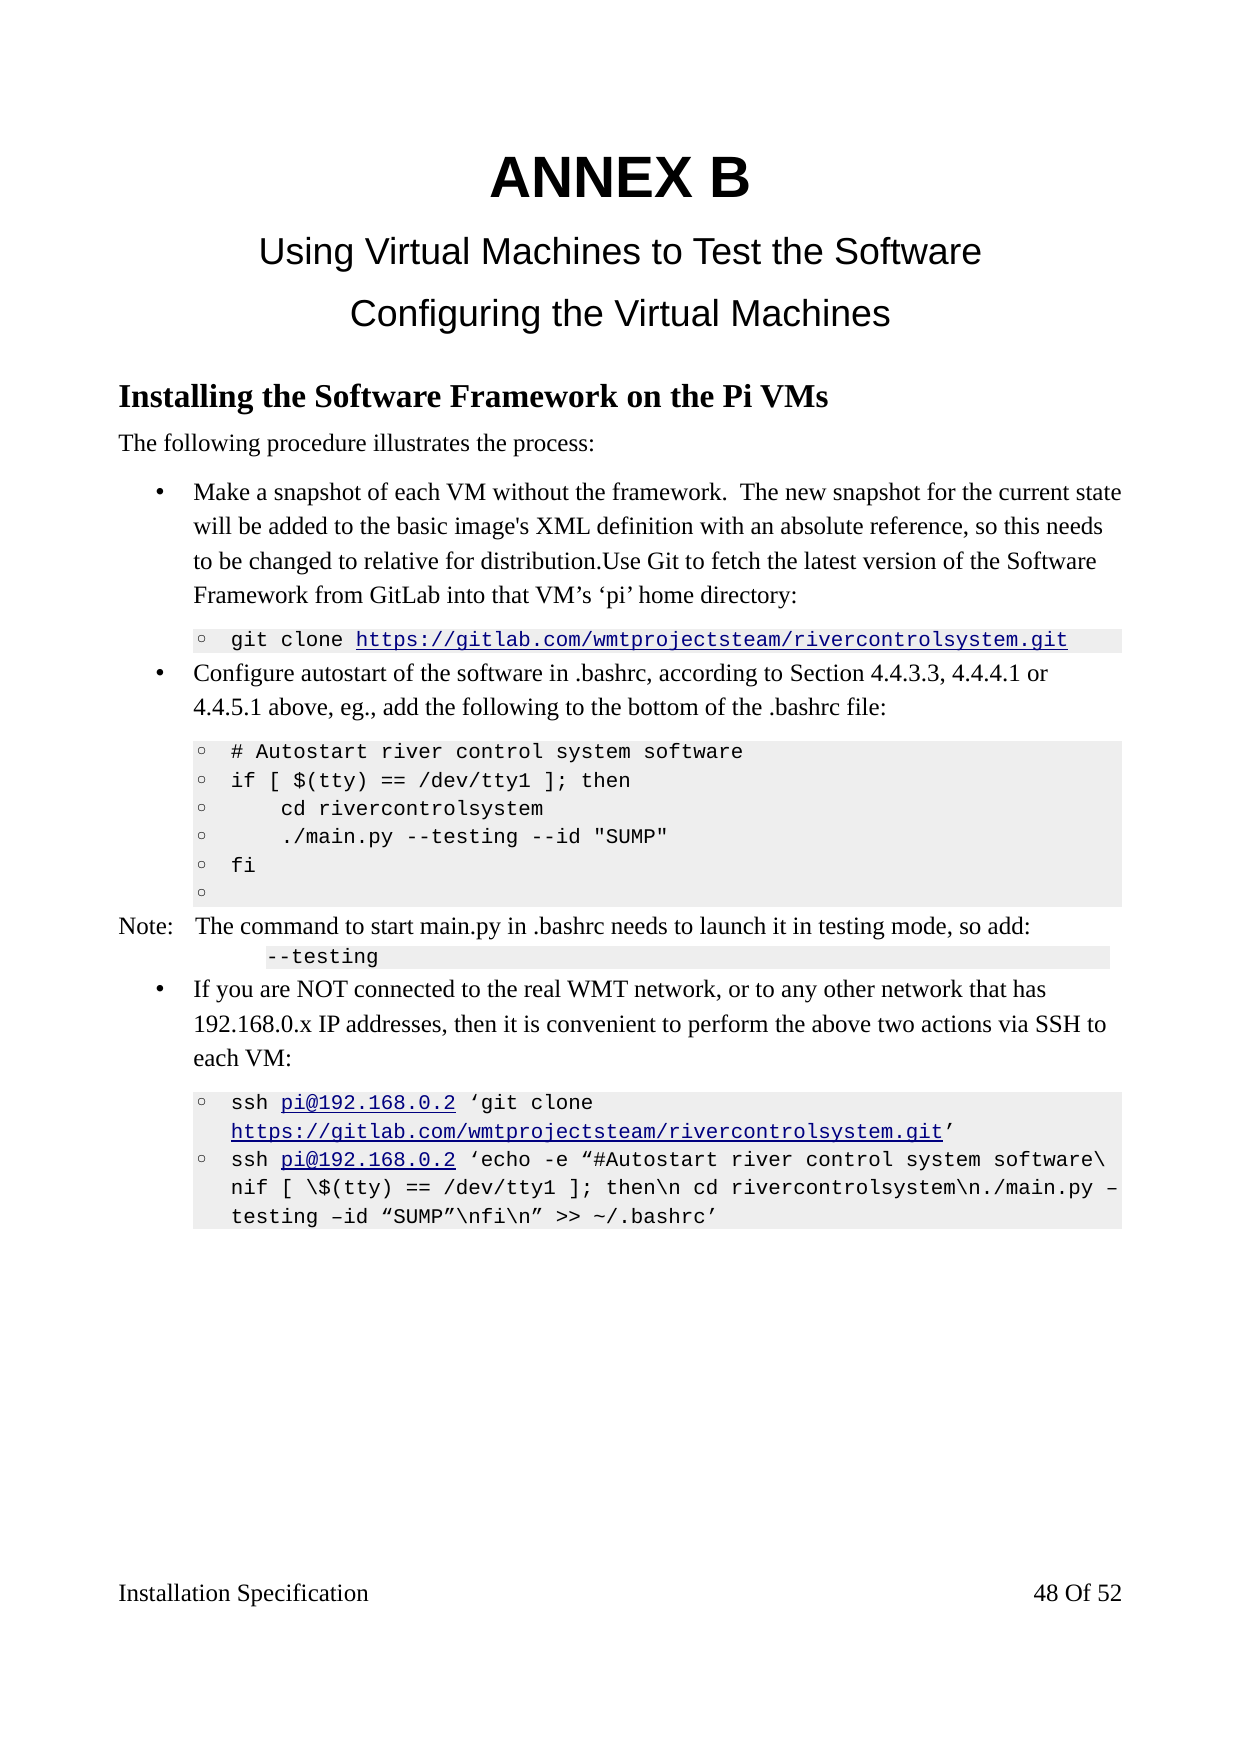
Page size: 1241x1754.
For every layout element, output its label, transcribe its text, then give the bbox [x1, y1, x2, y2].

list cd rivercontrolsystem [193, 798, 1122, 822]
subtitle Installing the Software Framework on the Pi VMs [118, 376, 1122, 414]
list Configure autostart of the software in .bashrc, according to Section 4.4.3.3, 4.4.4.1 or 4.4.5.1 above, eg., add the following to the bottom of the .bashrc file: [156, 658, 1122, 721]
text --testing [266, 946, 1110, 969]
list if [ $(tty) == /dev/tty1 ]; then [193, 769, 1122, 793]
list ssh pi@192.168.0.2 ‘git clone https://gitlab.com/wmtprojectsteam/rivercontrolsystem.git’ [193, 1092, 1122, 1144]
list fi [193, 854, 1122, 878]
subtitle Using Virtual Machines to Test the Software [118, 229, 1122, 272]
text Note: The command to start main.py in .bashrc needs to launch it in testing mode, so add: [118, 911, 1122, 940]
list Make a snapshot of each VM without the framework. The new snapshot for the current state will be added to the basic image's XML definition with an absolute reference, so this needs to be changed to relative for distribution.Use Git to fetch the latest version of the Software Framework from GitLab into that VM’s ‘pi’ home directory: [156, 477, 1122, 609]
list ssh pi@192.168.0.2 ‘echo -e “#Autostart river control system software\nif [ \$(tty) == /dev/tty1 ]; then\n cd rivercontrolsystem\n./main.py –testing –id “SUMP”\nfi\n” >> ~/.bashrc’ [193, 1149, 1122, 1229]
subtitle Configuring the Virtual Machines [118, 291, 1122, 334]
list ./main.py --testing --id "SUMP" [193, 826, 1122, 850]
text The following procedure illustrates the process: [118, 428, 1122, 457]
list git clone https://gitlab.com/wmtprojectsteam/rivercontrolsystem.git [193, 629, 1122, 653]
list If you are NOT connected to the real WMT network, or to any other network that has 192.168.0.x IP addresses, then it is convenient to perform the above two actions via SSH to each VM: [156, 974, 1122, 1072]
title ANNEX B [118, 143, 1122, 210]
list # Autostart river control system software [193, 741, 1122, 765]
